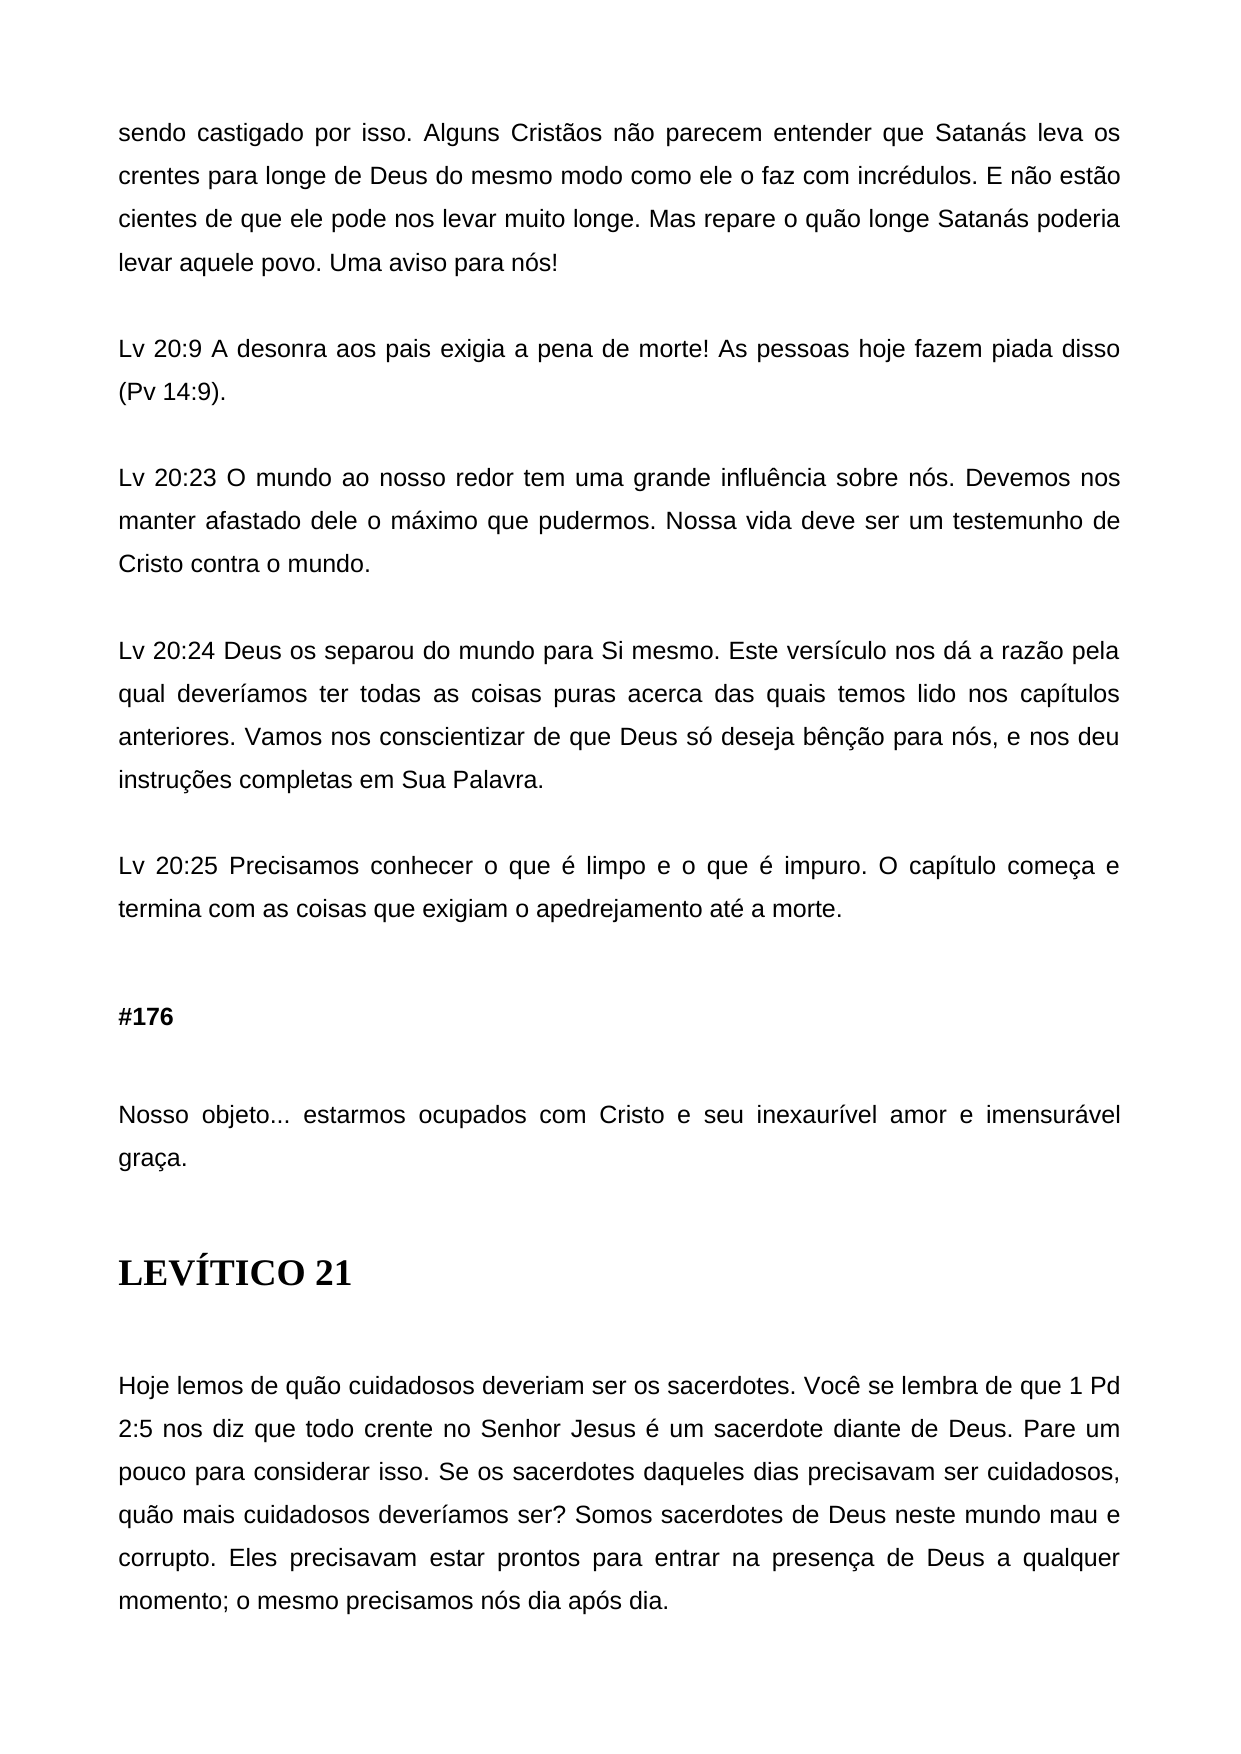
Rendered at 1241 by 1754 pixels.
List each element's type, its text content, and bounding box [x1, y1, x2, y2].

subtitle #176 [118, 1001, 1122, 1030]
text Hoje lemos de quão cuidadosos deveriam ser os sacerdotes. Você se lembra de que 1 Pd 2:5 nos diz que todo crente no Senhor Jesus é um sacerdote diante de Deus. Pare um pouco para considerar isso. Se os sacerdotes daqueles dias precisavam ser cuidadosos, quão mais cuidadosos deveríamos ser? Somos sacerdotes de Deus neste mundo mau e corrupto. Eles precisavam estar prontos para entrar na presença de Deus a qualquer momento; o mesmo precisamos nós dia após dia. [118, 1371, 1122, 1615]
text Nosso objeto... estarmos ocupados com Cristo e seu inexaurível amor e imensurável graça. [118, 1100, 1122, 1172]
text sendo castigado por isso. Alguns Cristãos não parecem entender que Satanás leva os crentes para longe de Deus do mesmo modo como ele o faz com incrédulos. E não estão cientes de que ele pode nos levar muito longe. Mas repare o quão longe Satanás poderia levar aquele povo. Uma aviso para nós! [118, 118, 1122, 276]
text Lv 20:23 O mundo ao nosso redor tem uma grande influência sobre nós. Devemos nos manter afastado dele o máximo que pudermos. Nossa vida deve ser um testemunho de Cristo contra o mundo. [118, 463, 1122, 578]
text Lv 20:25 Precisamos conhecer o que é limpo e o que é impuro. O capítulo começa e termina com as coisas que exigiam o apedrejamento até a morte. [118, 851, 1122, 923]
text Lv 20:24 Deus os separou do mundo para Si mesmo. Este versículo nos dá a razão pela qual deveríamos ter todas as coisas puras acerca das quais temos lido nos capítulos anteriores. Vamos nos conscientizar de que Deus só deseja bênção para nós, e nos deu instruções completas em Sua Palavra. [118, 636, 1122, 794]
subtitle LEVÍTICO 21 [118, 1250, 1122, 1293]
text Lv 20:9 A desonra aos pais exigia a pena de morte! As pessoas hoje fazem piada disso (Pv 14:9). [118, 334, 1122, 406]
